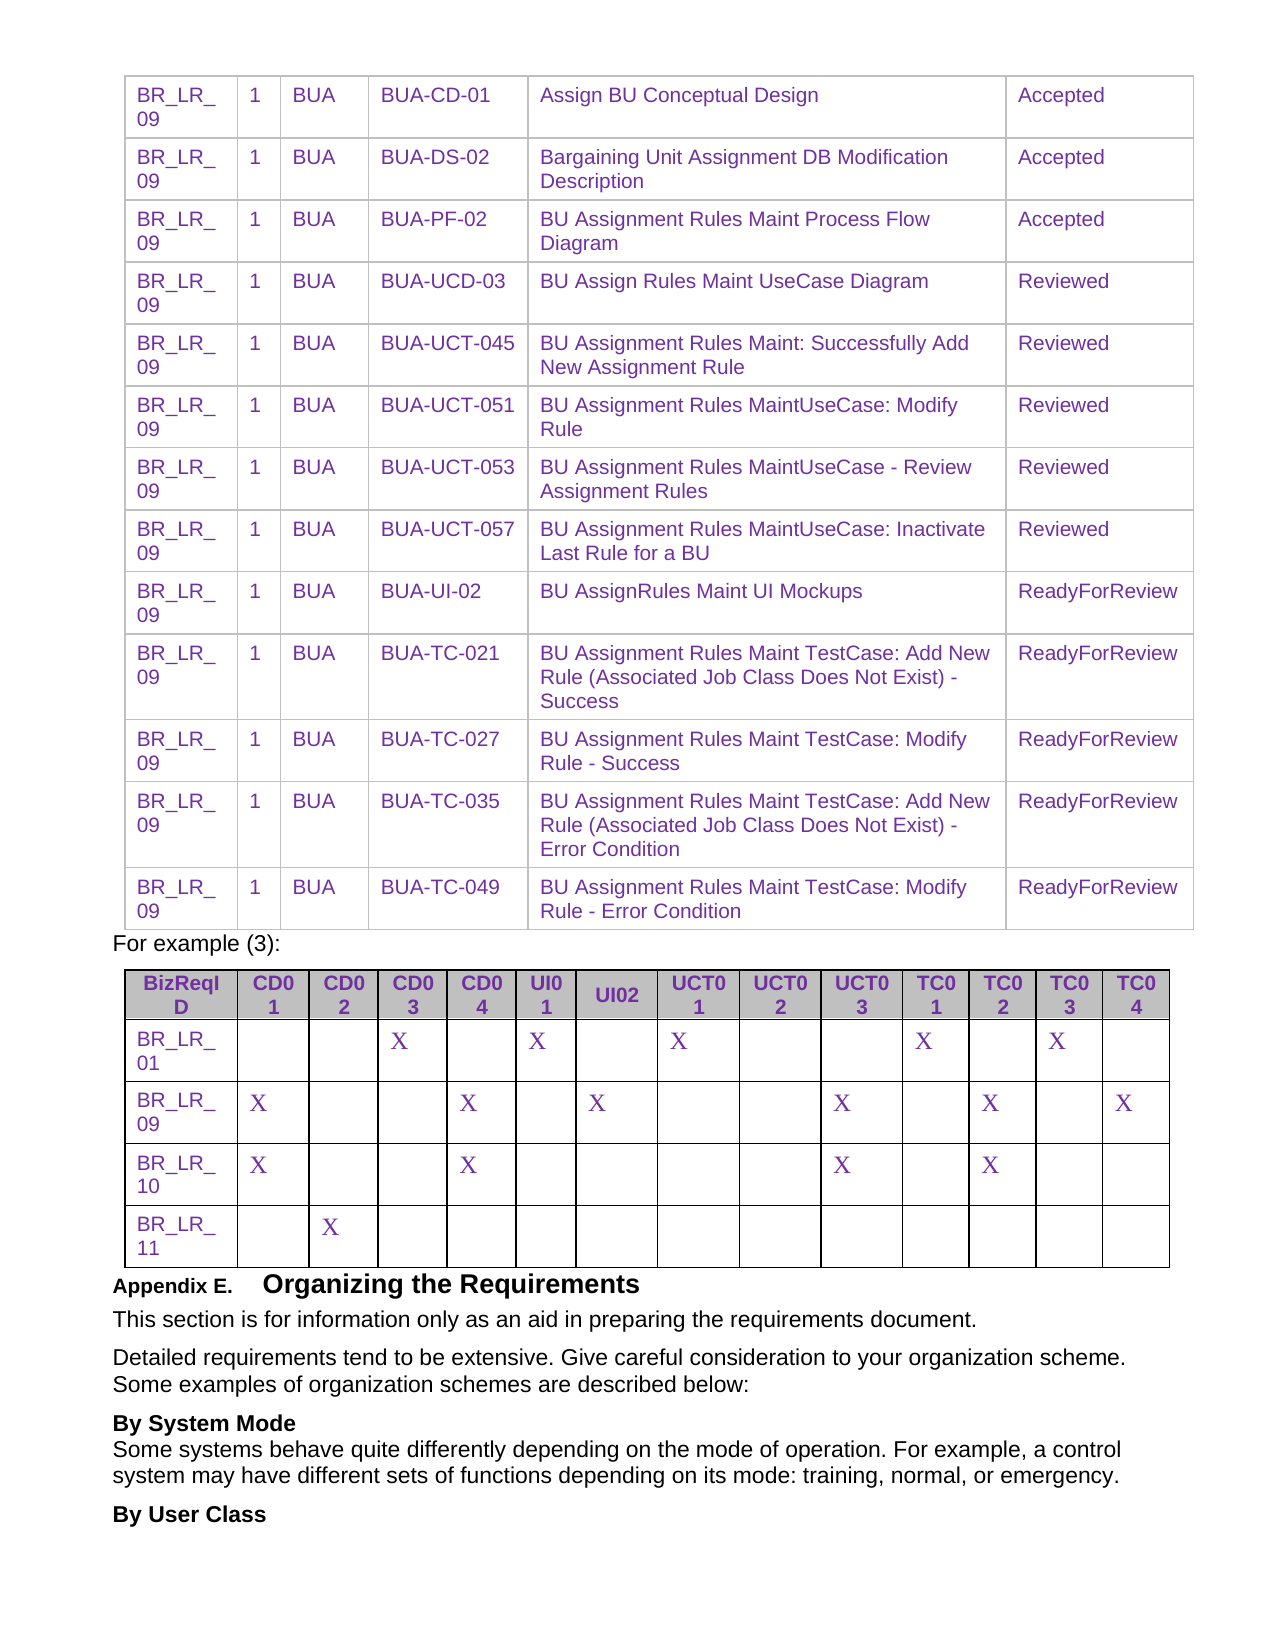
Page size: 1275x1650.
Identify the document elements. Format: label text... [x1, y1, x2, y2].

table_cell X [238, 1082, 308, 1142]
table_header CD01 [238, 971, 308, 1018]
table_cell 1 [238, 868, 280, 929]
table_cell BR_LR_09 [126, 263, 237, 323]
table_cell [903, 1206, 968, 1266]
table_cell BR_LR_09 [126, 868, 237, 929]
table_cell [740, 1082, 820, 1142]
table_cell BUA-TC-049 [369, 868, 527, 929]
table_cell [740, 1206, 820, 1266]
table_header CD04 [448, 971, 515, 1018]
table_cell BR_LR_09 [126, 139, 237, 199]
table_cell [379, 1206, 446, 1266]
table_cell ReadyForReview [1007, 868, 1193, 929]
table_cell 1 [238, 635, 280, 719]
table_header TC04 [1103, 971, 1169, 1018]
table_cell [1103, 1020, 1169, 1081]
table_cell BUA [281, 201, 368, 261]
table_cell ReadyForReview [1007, 720, 1193, 781]
table_cell 1 [238, 720, 280, 781]
table_cell ReadyForReview [1007, 782, 1193, 867]
table_cell BR_LR_09 [126, 511, 237, 571]
table_cell BUA [281, 139, 368, 199]
table_cell 1 [238, 448, 280, 509]
table_cell BU Assignment Rules Maint Process Flow Diagram [529, 201, 1005, 261]
table_cell [379, 1144, 446, 1204]
table_cell [517, 1144, 575, 1204]
table_cell BR_LR_09 [126, 635, 237, 719]
text By User Class [112, 1501, 1162, 1527]
table_cell X [970, 1144, 1035, 1204]
table_cell 1 [238, 782, 280, 867]
table_cell BR_LR_01 [126, 1020, 237, 1081]
table_header CD02 [310, 971, 377, 1018]
table_cell X [903, 1020, 968, 1081]
table_cell BUA-CD-01 [369, 77, 527, 137]
table_cell BUA-UCT-057 [369, 511, 527, 571]
table_cell [822, 1020, 902, 1081]
table_cell [577, 1206, 657, 1266]
table_cell BUA-TC-027 [369, 720, 527, 781]
table_cell 1 [238, 139, 280, 199]
table_cell [577, 1144, 657, 1204]
table_cell BR_LR_09 [126, 1082, 237, 1142]
table_cell [740, 1144, 820, 1204]
table_cell BU Assign Rules Maint UseCase Diagram [529, 263, 1005, 323]
table_cell 1 [238, 511, 280, 571]
table_cell BU Assignment Rules Maint: Successfully Add New Assignment Rule [529, 325, 1005, 385]
table_cell [310, 1082, 377, 1142]
table_cell BR_LR_09 [126, 720, 237, 781]
table_cell X [658, 1020, 739, 1081]
table_header UCT02 [740, 971, 820, 1018]
table_cell [310, 1144, 377, 1204]
table_cell BR_LR_09 [126, 325, 237, 385]
table_cell [970, 1020, 1035, 1081]
table_cell BUA [281, 572, 368, 633]
text Detailed requirements tend to be extensive. Give careful consideration to your organization scheme. Some examples of organization schemes are described below: [112, 1344, 1162, 1397]
table_cell [517, 1082, 575, 1142]
text For example (3): [112, 930, 1162, 957]
table_cell Accepted [1007, 201, 1193, 261]
table_cell BUA-UCD-03 [369, 263, 527, 323]
text By System Mode [112, 1409, 1162, 1436]
table_cell X [1037, 1020, 1102, 1081]
table_cell BUA-DS-02 [369, 139, 527, 199]
table_cell Reviewed [1007, 325, 1193, 385]
table_cell Accepted [1007, 139, 1193, 199]
table_cell [1037, 1082, 1102, 1142]
table_cell BUA [281, 635, 368, 719]
table_cell ReadyForReview [1007, 572, 1193, 633]
table_header TC01 [903, 971, 968, 1018]
table_cell [448, 1206, 515, 1266]
table_cell [822, 1206, 902, 1266]
table_cell X [577, 1082, 657, 1142]
table_cell X [517, 1020, 575, 1081]
table_cell X [379, 1020, 446, 1081]
table_cell BUA [281, 77, 368, 137]
table_cell [238, 1020, 308, 1081]
table_cell 1 [238, 77, 280, 137]
table_cell [448, 1020, 515, 1081]
table_cell [740, 1020, 820, 1081]
text Some systems behave quite differently depending on the mode of operation. For example, a control system may have different sets of functions depending on its mode: training, normal, or emergency. [112, 1436, 1162, 1489]
table_cell ReadyForReview [1007, 635, 1193, 719]
table_cell Reviewed [1007, 387, 1193, 447]
table_cell BU Assignment Rules Maint TestCase: Modify Rule - Error Condition [529, 868, 1005, 929]
table_cell [1103, 1144, 1169, 1204]
table_cell BUA-PF-02 [369, 201, 527, 261]
table_cell BUA-TC-035 [369, 782, 527, 867]
table_cell X [238, 1144, 308, 1204]
table_cell X [448, 1144, 515, 1204]
table_cell BUA [281, 868, 368, 929]
table_cell 1 [238, 387, 280, 447]
table_header UCT01 [658, 971, 739, 1018]
list Organizing the Requirements [112, 1268, 1162, 1299]
table_cell 1 [238, 263, 280, 323]
table_cell BUA [281, 720, 368, 781]
table_header BizReqID [126, 971, 237, 1018]
table_cell BR_LR_10 [126, 1144, 237, 1204]
table_cell BR_LR_09 [126, 572, 237, 633]
table_cell [903, 1144, 968, 1204]
table_cell [903, 1082, 968, 1142]
table_cell [1037, 1206, 1102, 1266]
table_cell BU AssignRules Maint UI Mockups [529, 572, 1005, 633]
table_cell [310, 1020, 377, 1081]
table_cell BU Assignment Rules MaintUseCase: Modify Rule [529, 387, 1005, 447]
table_cell BUA-UI-02 [369, 572, 527, 633]
table_header TC03 [1037, 971, 1102, 1018]
table_cell [577, 1020, 657, 1081]
table_cell BUA [281, 325, 368, 385]
table_cell BUA [281, 448, 368, 509]
table_cell [658, 1206, 739, 1266]
table_cell 1 [238, 572, 280, 633]
table_cell BU Assignment Rules Maint TestCase: Add New Rule (Associated Job Class Does Not Exist) - Error Condition [529, 782, 1005, 867]
table_cell BR_LR_09 [126, 387, 237, 447]
table_cell X [448, 1082, 515, 1142]
table_cell Reviewed [1007, 511, 1193, 571]
table_cell BR_LR_09 [126, 77, 237, 137]
text This section is for information only as an aid in preparing the requirements document. [112, 1306, 1162, 1332]
table_cell [1103, 1206, 1169, 1266]
table_cell BU Assignment Rules Maint TestCase: Modify Rule - Success [529, 720, 1005, 781]
table_cell 1 [238, 325, 280, 385]
table_cell Assign BU Conceptual Design [529, 77, 1005, 137]
table_cell BR_LR_11 [126, 1206, 237, 1266]
table_cell BR_LR_09 [126, 448, 237, 509]
table_header CD03 [379, 971, 446, 1018]
table_cell 1 [238, 201, 280, 261]
table_cell [379, 1082, 446, 1142]
table_cell [238, 1206, 308, 1266]
table_cell BUA [281, 782, 368, 867]
table_header UCT03 [822, 971, 902, 1018]
table_cell X [822, 1144, 902, 1204]
table_cell BUA-UCT-053 [369, 448, 527, 509]
table_cell BR_LR_09 [126, 201, 237, 261]
table_cell Accepted [1007, 77, 1193, 137]
table_cell BUA [281, 511, 368, 571]
table_header TC02 [970, 971, 1035, 1018]
table_cell X [970, 1082, 1035, 1142]
table_cell Bargaining Unit Assignment DB Modification Description [529, 139, 1005, 199]
table_cell BU Assignment Rules MaintUseCase - Review Assignment Rules [529, 448, 1005, 509]
table_cell Reviewed [1007, 448, 1193, 509]
table_cell BUA-UCT-051 [369, 387, 527, 447]
table_cell [1037, 1144, 1102, 1204]
table_cell BUA-TC-021 [369, 635, 527, 719]
table_cell BU Assignment Rules Maint TestCase: Add New Rule (Associated Job Class Does Not Exist) - Success [529, 635, 1005, 719]
table_cell BU Assignment Rules MaintUseCase: Inactivate Last Rule for a BU [529, 511, 1005, 571]
table_cell X [822, 1082, 902, 1142]
table_header UI02 [577, 971, 657, 1018]
table_cell [970, 1206, 1035, 1266]
table_cell BR_LR_09 [126, 782, 237, 867]
table_cell Reviewed [1007, 263, 1193, 323]
table_cell [658, 1082, 739, 1142]
table_cell [658, 1144, 739, 1204]
table_cell BUA-UCT-045 [369, 325, 527, 385]
table_cell BUA [281, 387, 368, 447]
table_cell BUA [281, 263, 368, 323]
table_header UI01 [517, 971, 575, 1018]
table_cell [517, 1206, 575, 1266]
table_cell X [310, 1206, 377, 1266]
table_cell X [1103, 1082, 1169, 1142]
